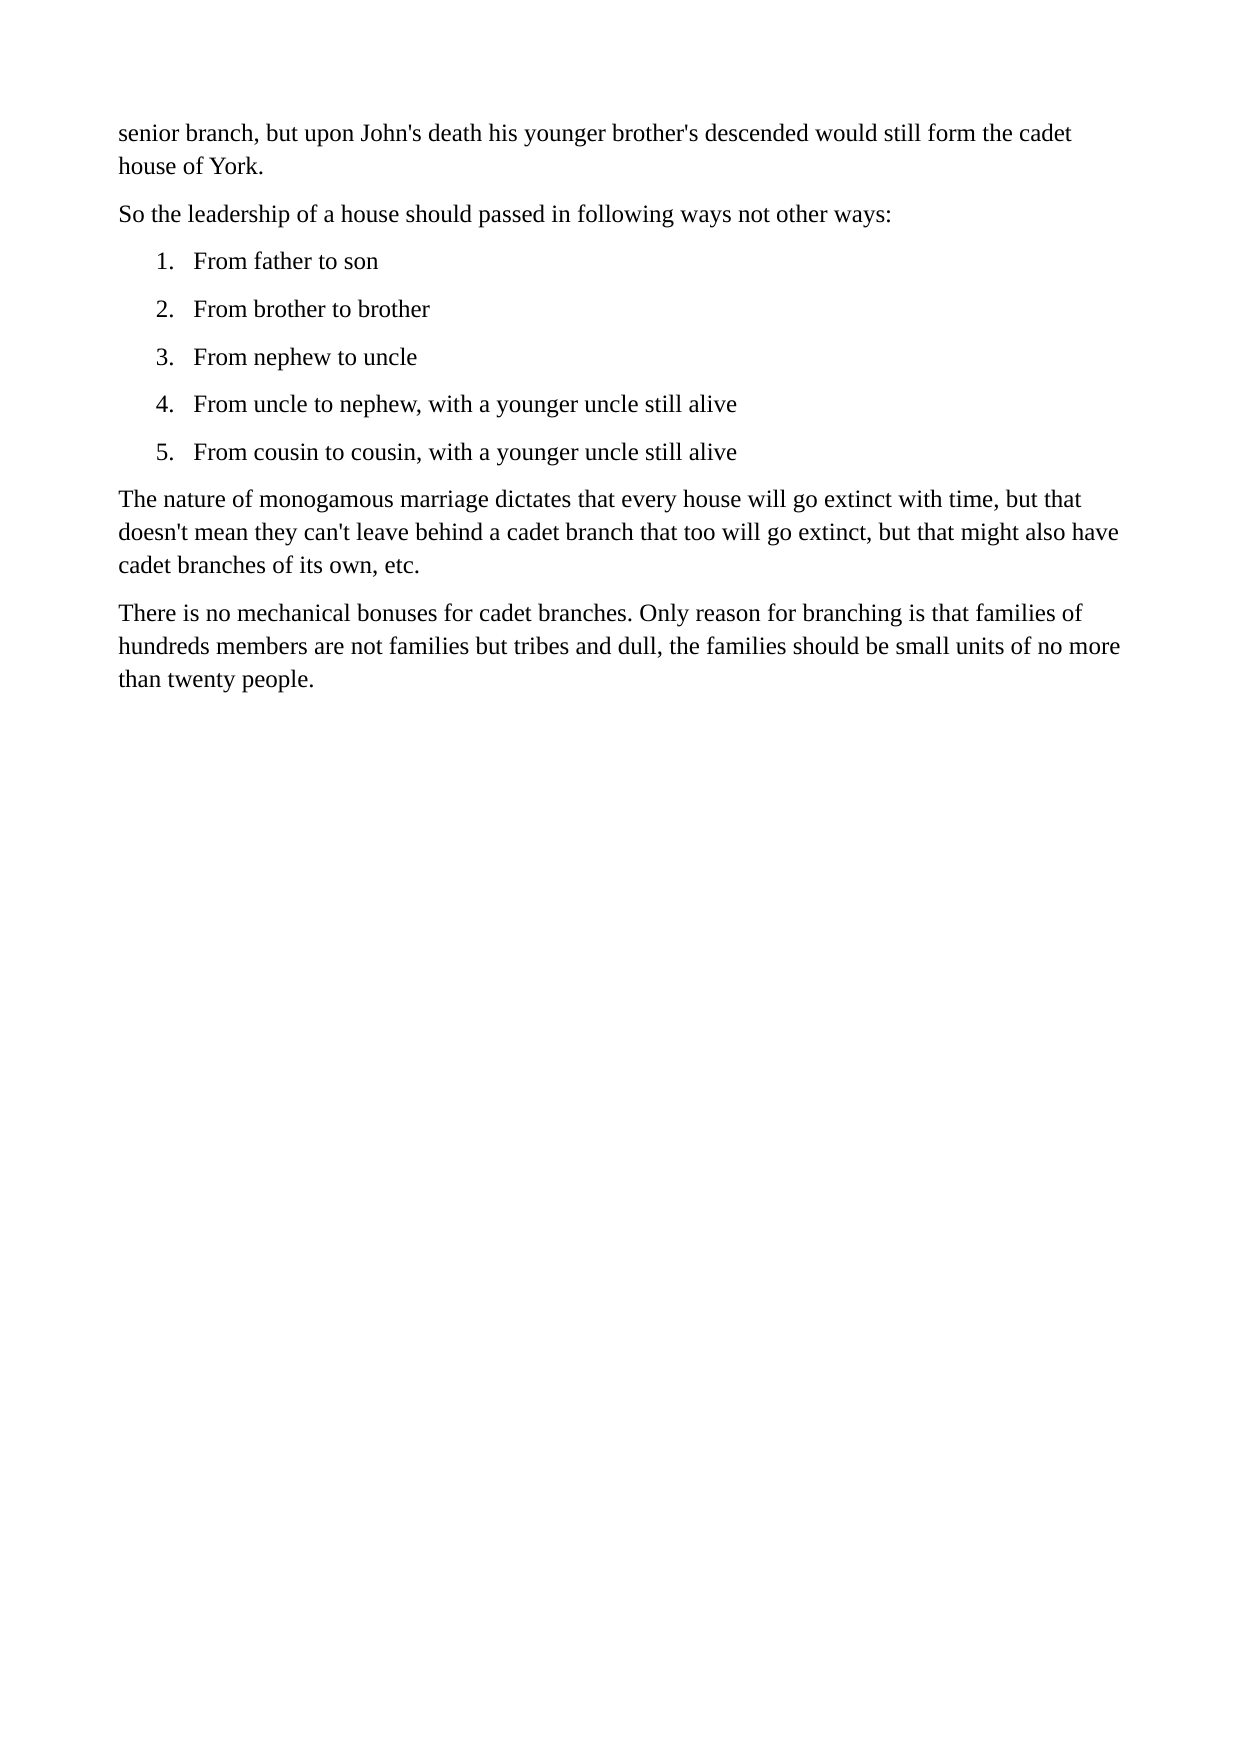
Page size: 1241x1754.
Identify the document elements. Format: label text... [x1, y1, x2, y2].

list From cousin to cousin, with a younger uncle still alive [156, 437, 1122, 466]
list From nephew to uncle [156, 342, 1122, 370]
text So the leadership of a house should passed in following ways not other ways: [118, 199, 1122, 227]
list From brother to brother [156, 294, 1122, 323]
list From father to son [156, 246, 1122, 275]
text There is no mechanical bonuses for cadet branches. Only reason for branching is that families of hundreds members are not families but tribes and dull, the families should be small units of no more than twenty people. [118, 598, 1122, 693]
list From uncle to nephew, with a younger uncle still alive [156, 389, 1122, 418]
text The nature of monogamous marriage dictates that every house will go extinct with time, but that doesn't mean they can't leave behind a cadet branch that too will go extinct, but that might also have cadet branches of its own, etc. [118, 484, 1122, 579]
text senior branch, but upon John's death his younger brother's descended would still form the cadet house of York. [118, 118, 1122, 180]
